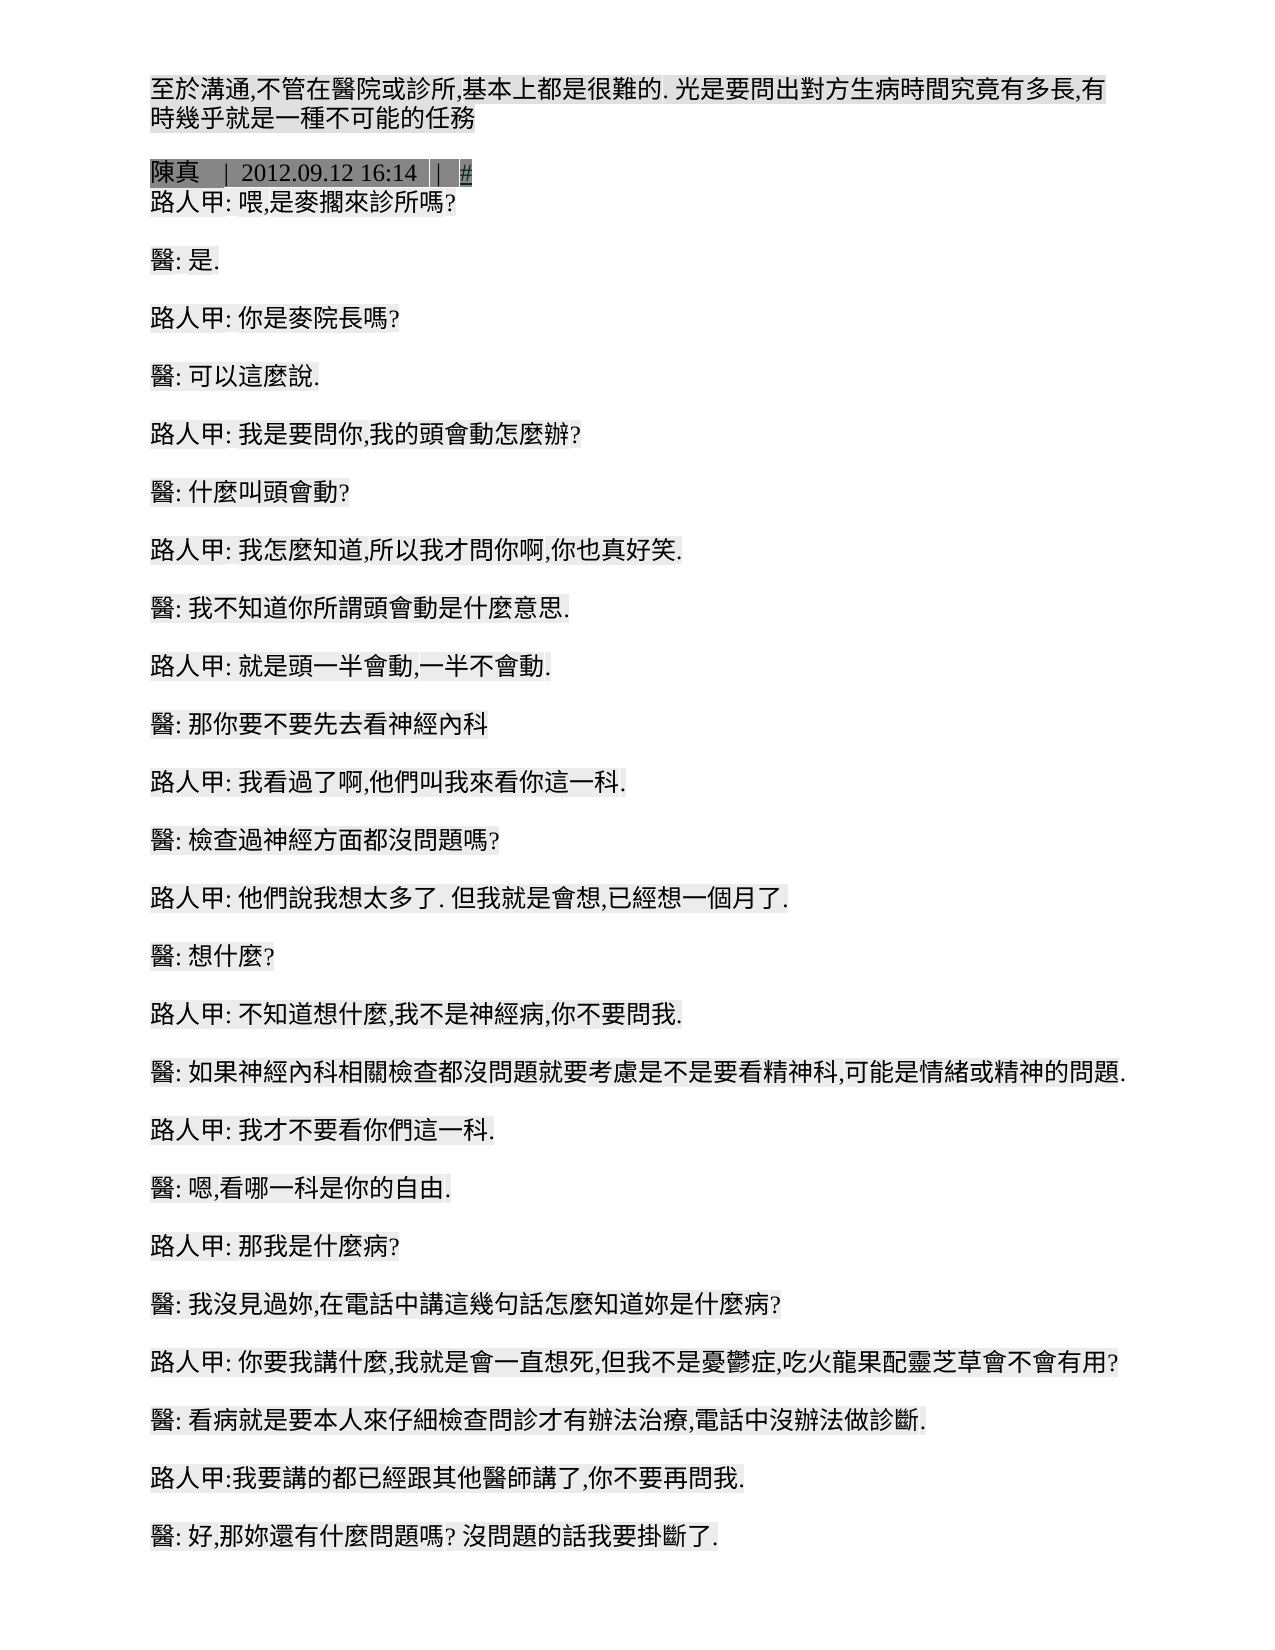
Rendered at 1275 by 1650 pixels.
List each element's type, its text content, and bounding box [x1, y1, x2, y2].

text 至於溝通,不管在醫院或診所,基本上都是很難的. 光是要問出對方生病時間究竟有多長,有時幾乎就是一種不可能的任務 [150, 75, 1125, 133]
text 陳真 | 2012.09.12 16:14 | # [150, 158, 1125, 188]
text 路人甲: 喂,是麥擱來診所嗎? 醫: 是. 路人甲: 你是麥院長嗎? 醫: 可以這麼說. 路人甲: 我是要問你,我的頭會動怎麼辦? 醫: 什麼叫頭會動? 路人甲: 我怎麼知道,所以我才問你啊,你也真好笑. 醫: 我不知道你所謂頭會動是什麼意思. 路人甲: 就是頭一半會動,一半不會動. 醫: 那你要不要先去看神經內科 路人甲: 我看過了啊,他們叫我來看你這一科. 醫: 檢查過神經方面都沒問題嗎? 路人甲: 他們說我想太多了. 但我就是會想,已經想一個月了. 醫: 想什麼? 路人甲: 不知道想什麼,我不是神經病,你不要問我. 醫: 如果神經內科相關檢查都沒問題就要考慮是不是要看精神科,可能是情緒或精神的問題. 路人甲: 我才不要看你們這一科. 醫: 嗯,看哪一科是你的自由. 路人甲: 那我是什麼病? 醫: 我沒見過妳,在電話中講這幾句話怎麼知道妳是什麼病? 路人甲: 你要我講什麼,我就是會一直想死,但我不是憂鬱症,吃火龍果配靈芝草會不會有用? 醫: 看病就是要本人來仔細檢查問診才有辦法治療,電話中沒辦法做診斷. 路人甲:我要講的都已經跟其他醫師講了,你不要再問我. 醫: 好,那妳還有什麼問題嗎? 沒問題的話我要掛斷了. 路人甲: 那個某某電台主持人說我這個是火氣大,火氣大要怎麼辦? 醫: 妳如果要給我看,就來診所,我連妳幾歲,連人都沒有看到,我怎麼看病? 路人甲: 講這麼多了,這樣你還不會看? 醫:總之你如果要看病就要到醫院或診所來,光是用電話妳是希望我做什麼? 路人甲: 阿榮說我這是腦神經衰弱,你看我這是不是? 醫: 妳要本人來來就診我才能判斷啊. 路人甲: 我不吃西藥. 醫: 嗯,那妳自己決定看要去給中醫或西醫看都可以. 路人甲: 我就是要問你我這是什麼病. 醫: 不管什麼病,都是要本人來了做檢查才知道. 路人甲: 我不會講話,要我去講什麼? 醫: 好,沒關係,那我要掛電話了,我在忙. 路人甲: 阿榮叫我要吃靈芝. 醫: 我不知道誰是阿榮,妳若要給我看就來看,要人來了才能看病. 路人甲: 那我的頭怎麼會動,還會流汗,是不是因為天氣太熱? 醫: 總之,妳若要看診就去醫院或任何一家診所,醫師才有辦法幫妳. 路人甲: 阿榮是我隔壁的某某人的小孩,讀書很棒喔. 醫: 那妳還有什麼問題? 路人甲: 我就是很怕熱,這個是怎麼樣?是不是火氣大? 醫: 我不知道什麼是火氣大,我不是中醫,妳要問中醫才知道. 路人甲: 頭皮會麻麻那是怎樣? 醫: 妳要到醫院或任何一家診所,醫師才有辦法幫妳做檢查. 路人甲: 我就是不喜歡講話,去也沒效. 醫: 好,那我掛電話了. 路人甲: 會不會是欠血? 要不要補充鐵質? 人家說婦女有月經會缺鐵. 醫: 妳是希望我說什麼? 妳如果要看病,就到醫院或任何一家診所,醫師才有辦法幫妳做檢查.我要掛電話了. 路人甲: 有時候頭皮會出油,是不是油分太多,這樣會不會中風? 醫: 好,我要掛電話了. 路人甲: 阿榮... 醫: (打斷對方) 我要忙,沒辦法再講了. 三分鐘後,路人甲又打來: 醫師啊,我 "大娘姑" (先生的姐姐?)叫我做自律神經檢查,那個準嗎? 醫: 不準.那是騙人的. 路人甲: 不準? 你們那邊有在做這種檢查嗎? 醫: 沒有. 路人甲: 頭殼中心點有一點都會麻麻癢癢的,是不是要中風了? 醫: 妳要親自去醫院或診所就診才知道. 路人甲: 這樣講你看不出來什麼病嗎? 醫: 我看不出來,我不是算命的. 路人甲: 電台說那個大豆什麼酮很好,吃那個會不會有效? 醫: 對不起,我沒辦法再跟妳講了.(掛掉電話) P.S.以上乃原音重現,除了診所名字和醫師姓氏之外,全是真實對話. 麥擱假院長每天拖著疲憊不堪彷彿即將不久於人世的身體,幾乎都只是在做這樣一些完完全全不用大腦的事. 逝者已矣,來者不可追,人生真是很絕望. [150, 188, 1125, 1551]
